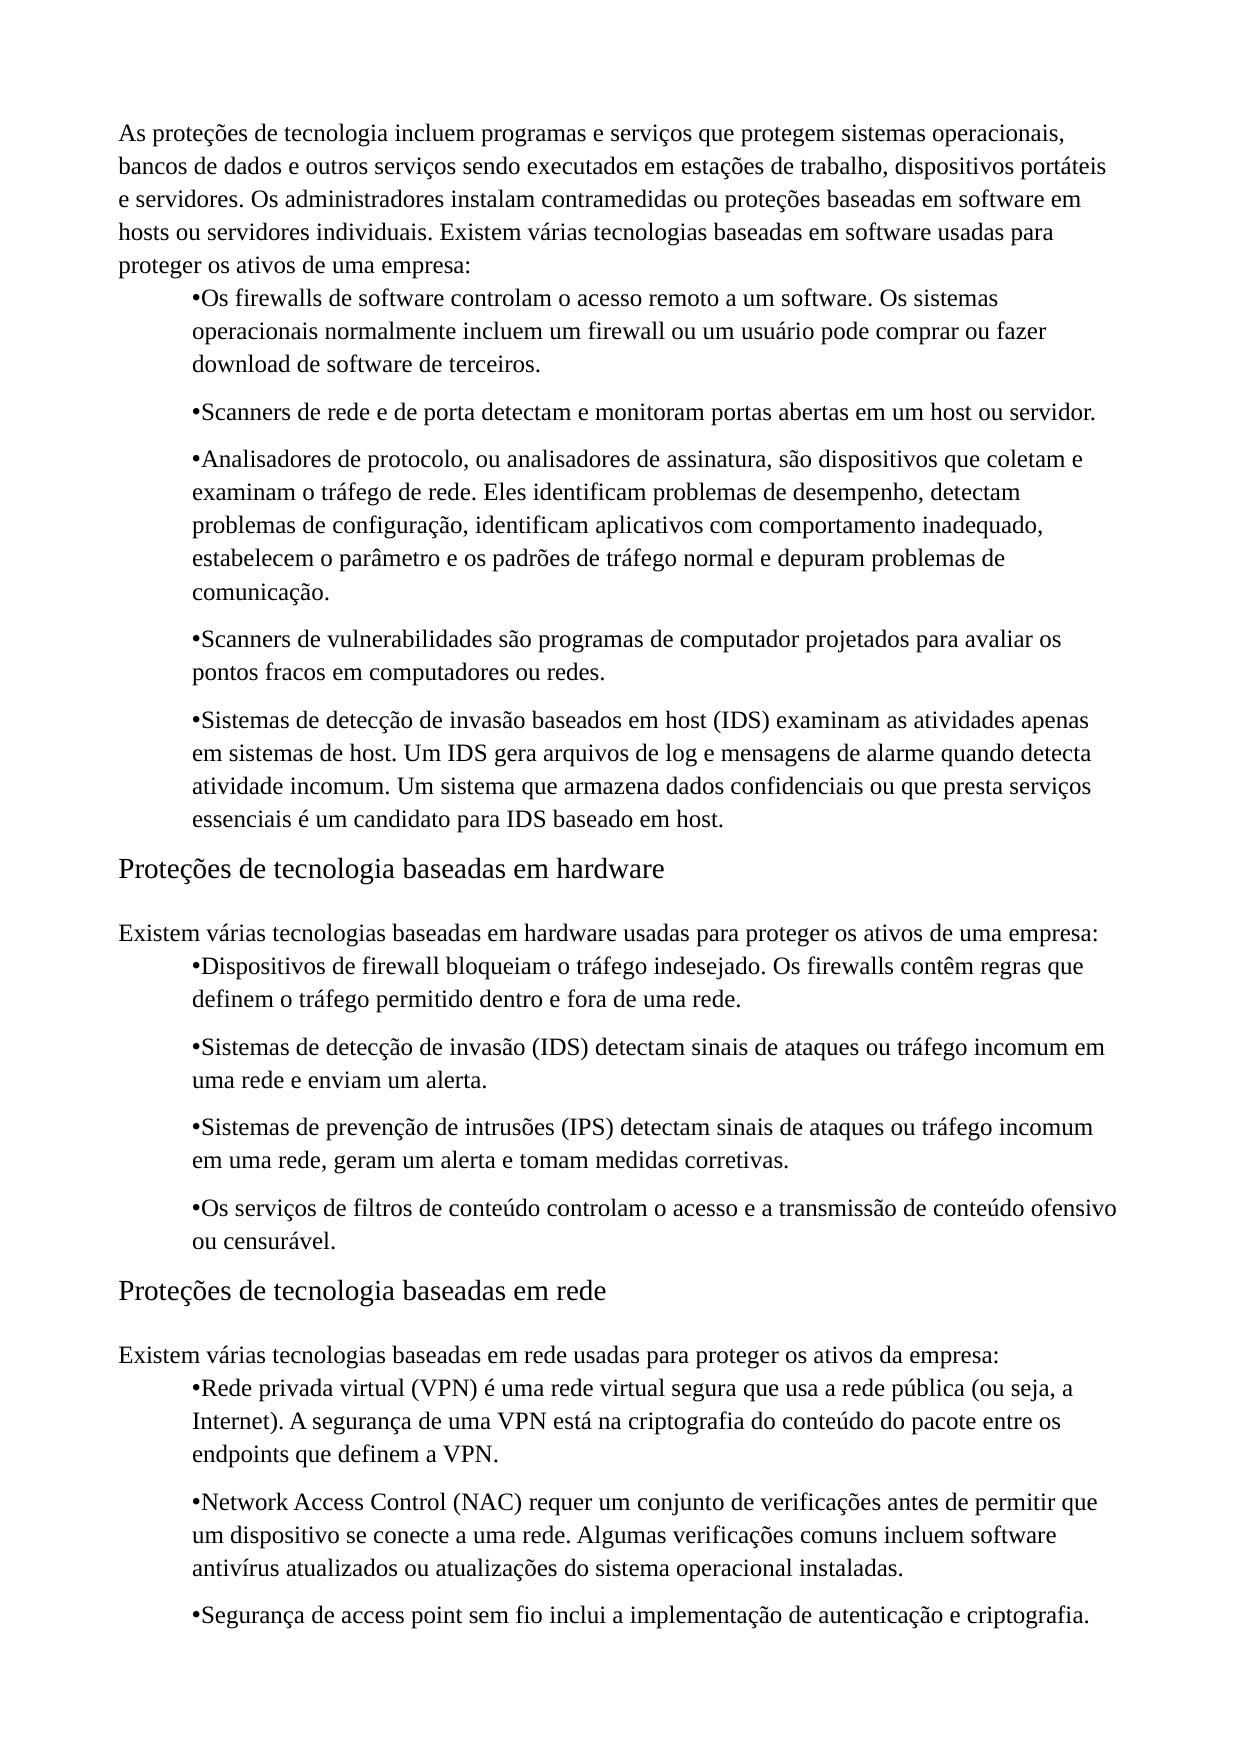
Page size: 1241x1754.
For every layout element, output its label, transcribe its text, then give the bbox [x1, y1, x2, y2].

list Segurança de access point sem fio inclui a implementação de autenticação e criptografia. [118, 1600, 1122, 1629]
text As proteções de tecnologia incluem programas e serviços que protegem sistemas operacionais, bancos de dados e outros serviços sendo executados em estações de trabalho, dispositivos portáteis e servidores. Os administradores instalam contramedidas ou proteções baseadas em software em hosts ou servidores individuais. Existem várias tecnologias baseadas em software usadas para proteger os ativos de uma empresa: [118, 118, 1122, 279]
list Sistemas de detecção de invasão baseados em host (IDS) examinam as atividades apenas em sistemas de host. Um IDS gera arquivos de log e mensagens de alarme quando detecta atividade incomum. Um sistema que armazena dados confidenciais ou que presta serviços essenciais é um candidato para IDS baseado em host. [118, 705, 1122, 833]
list Rede privada virtual (VPN) é uma rede virtual segura que usa a rede pública (ou seja, a Internet). A segurança de uma VPN está na criptografia do conteúdo do pacote entre os endpoints que definem a VPN. [118, 1373, 1122, 1468]
list Dispositivos de firewall bloqueiam o tráfego indesejado. Os firewalls contêm regras que definem o tráfego permitido dentro e fora de uma rede. [118, 951, 1122, 1013]
list Sistemas de detecção de invasão (IDS) detectam sinais de ataques ou tráfego incomum em uma rede e enviam um alerta. [118, 1032, 1122, 1093]
text Existem várias tecnologias baseadas em rede usadas para proteger os ativos da empresa: [118, 1340, 1122, 1369]
list Sistemas de prevenção de intrusões (IPS) detectam sinais de ataques ou tráfego incomum em uma rede, geram um alerta e tomam medidas corretivas. [118, 1112, 1122, 1174]
list Os firewalls de software controlam o acesso remoto a um software. Os sistemas operacionais normalmente incluem um firewall ou um usuário pode comprar ou fazer download de software de terceiros. [118, 283, 1122, 378]
list Scanners de rede e de porta detectam e monitoram portas abertas em um host ou servidor. [118, 397, 1122, 426]
text Existem várias tecnologias baseadas em hardware usadas para proteger os ativos de uma empresa: [118, 918, 1122, 947]
subtitle Proteções de tecnologia baseadas em hardware [118, 851, 1122, 885]
list Network Access Control (NAC) requer um conjunto de verificações antes de permitir que um dispositivo se conecte a uma rede. Algumas verificações comuns incluem software antivírus atualizados ou atualizações do sistema operacional instaladas. [118, 1487, 1122, 1582]
list Analisadores de protocolo, ou analisadores de assinatura, são dispositivos que coletam e examinam o tráfego de rede. Eles identificam problemas de desempenho, detectam problemas de configuração, identificam aplicativos com comportamento inadequado, estabelecem o parâmetro e os padrões de tráfego normal e depuram problemas de comunicação. [118, 444, 1122, 605]
subtitle Proteções de tecnologia baseadas em rede [118, 1273, 1122, 1307]
list Os serviços de filtros de conteúdo controlam o acesso e a transmissão de conteúdo ofensivo ou censurável. [118, 1193, 1122, 1255]
list Scanners de vulnerabilidades são programas de computador projetados para avaliar os pontos fracos em computadores ou redes. [118, 624, 1122, 686]
